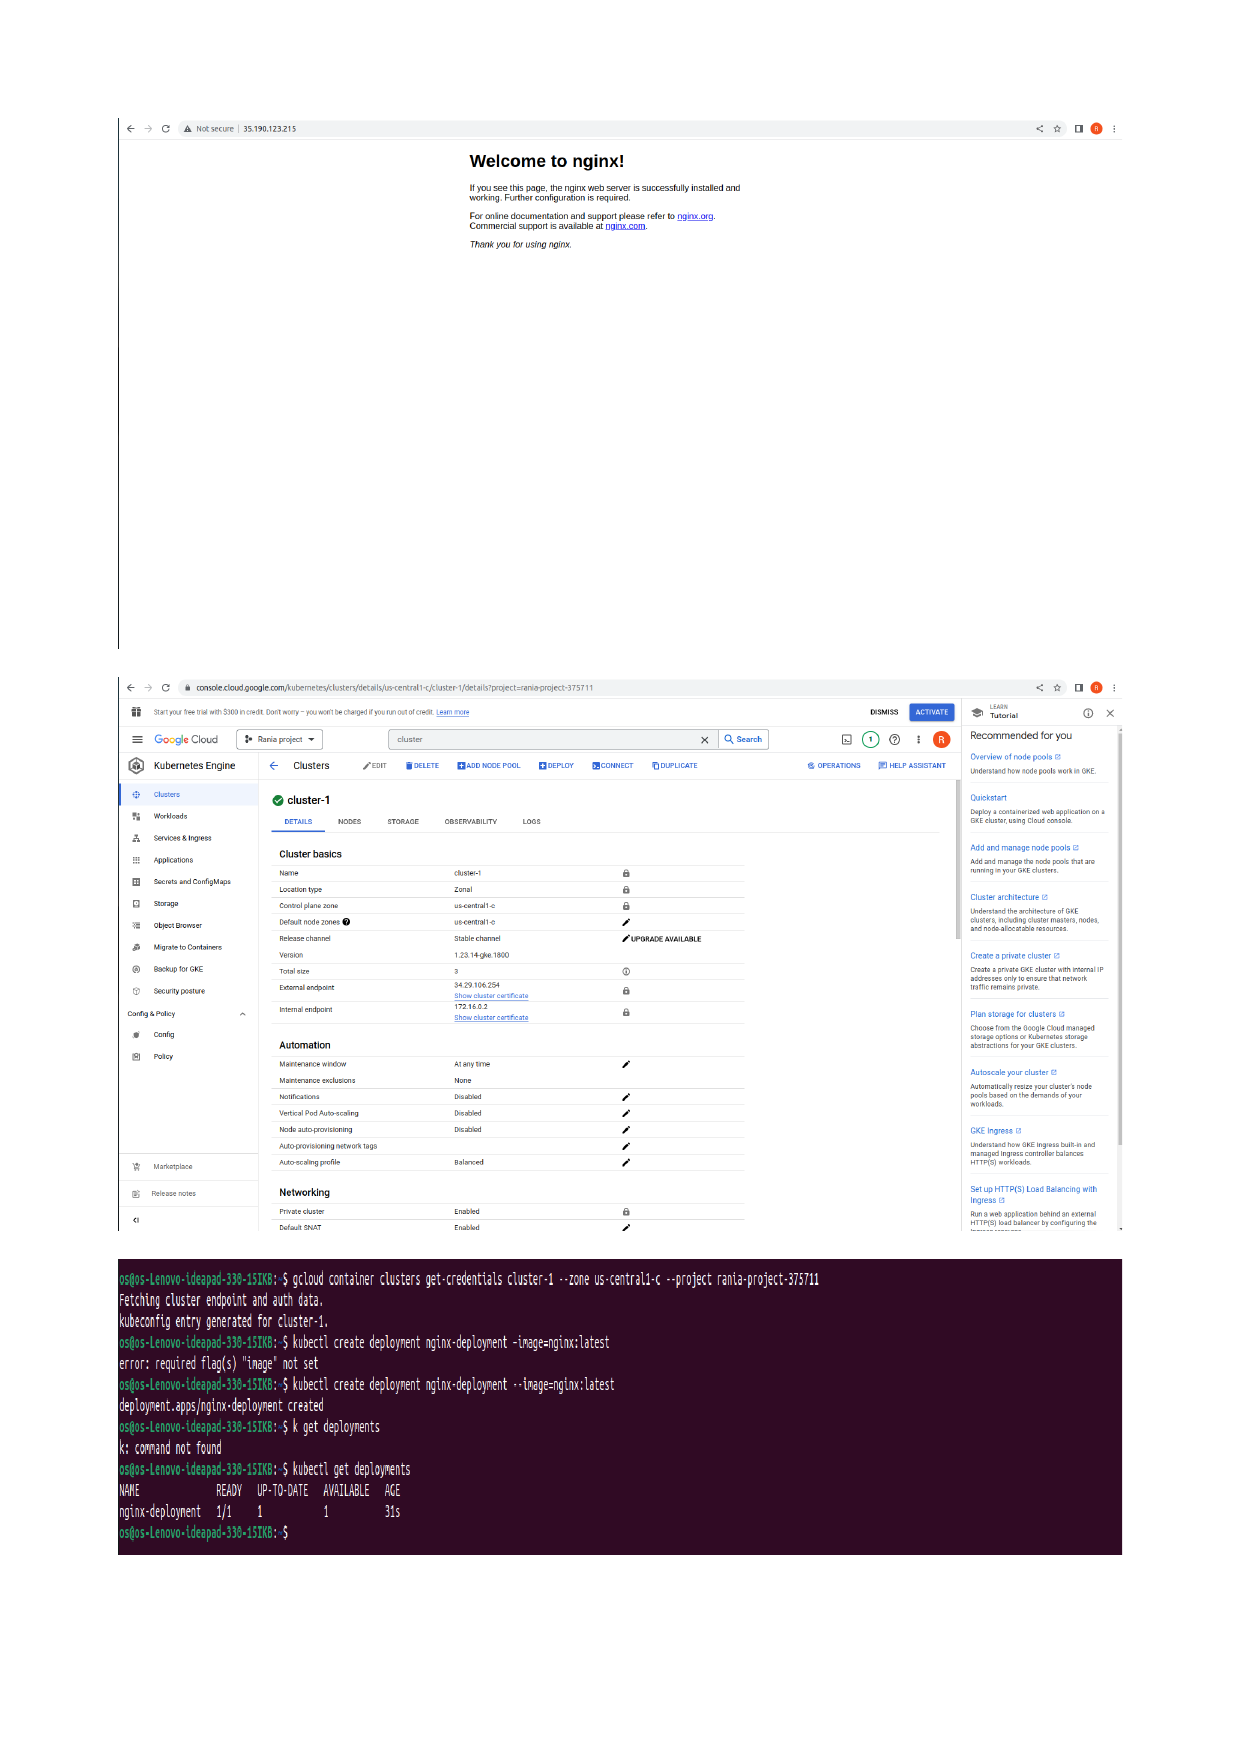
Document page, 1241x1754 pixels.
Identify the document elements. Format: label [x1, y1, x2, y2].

picture [118, 677, 1123, 1231]
picture [118, 1259, 1123, 1555]
picture [118, 118, 1123, 649]
